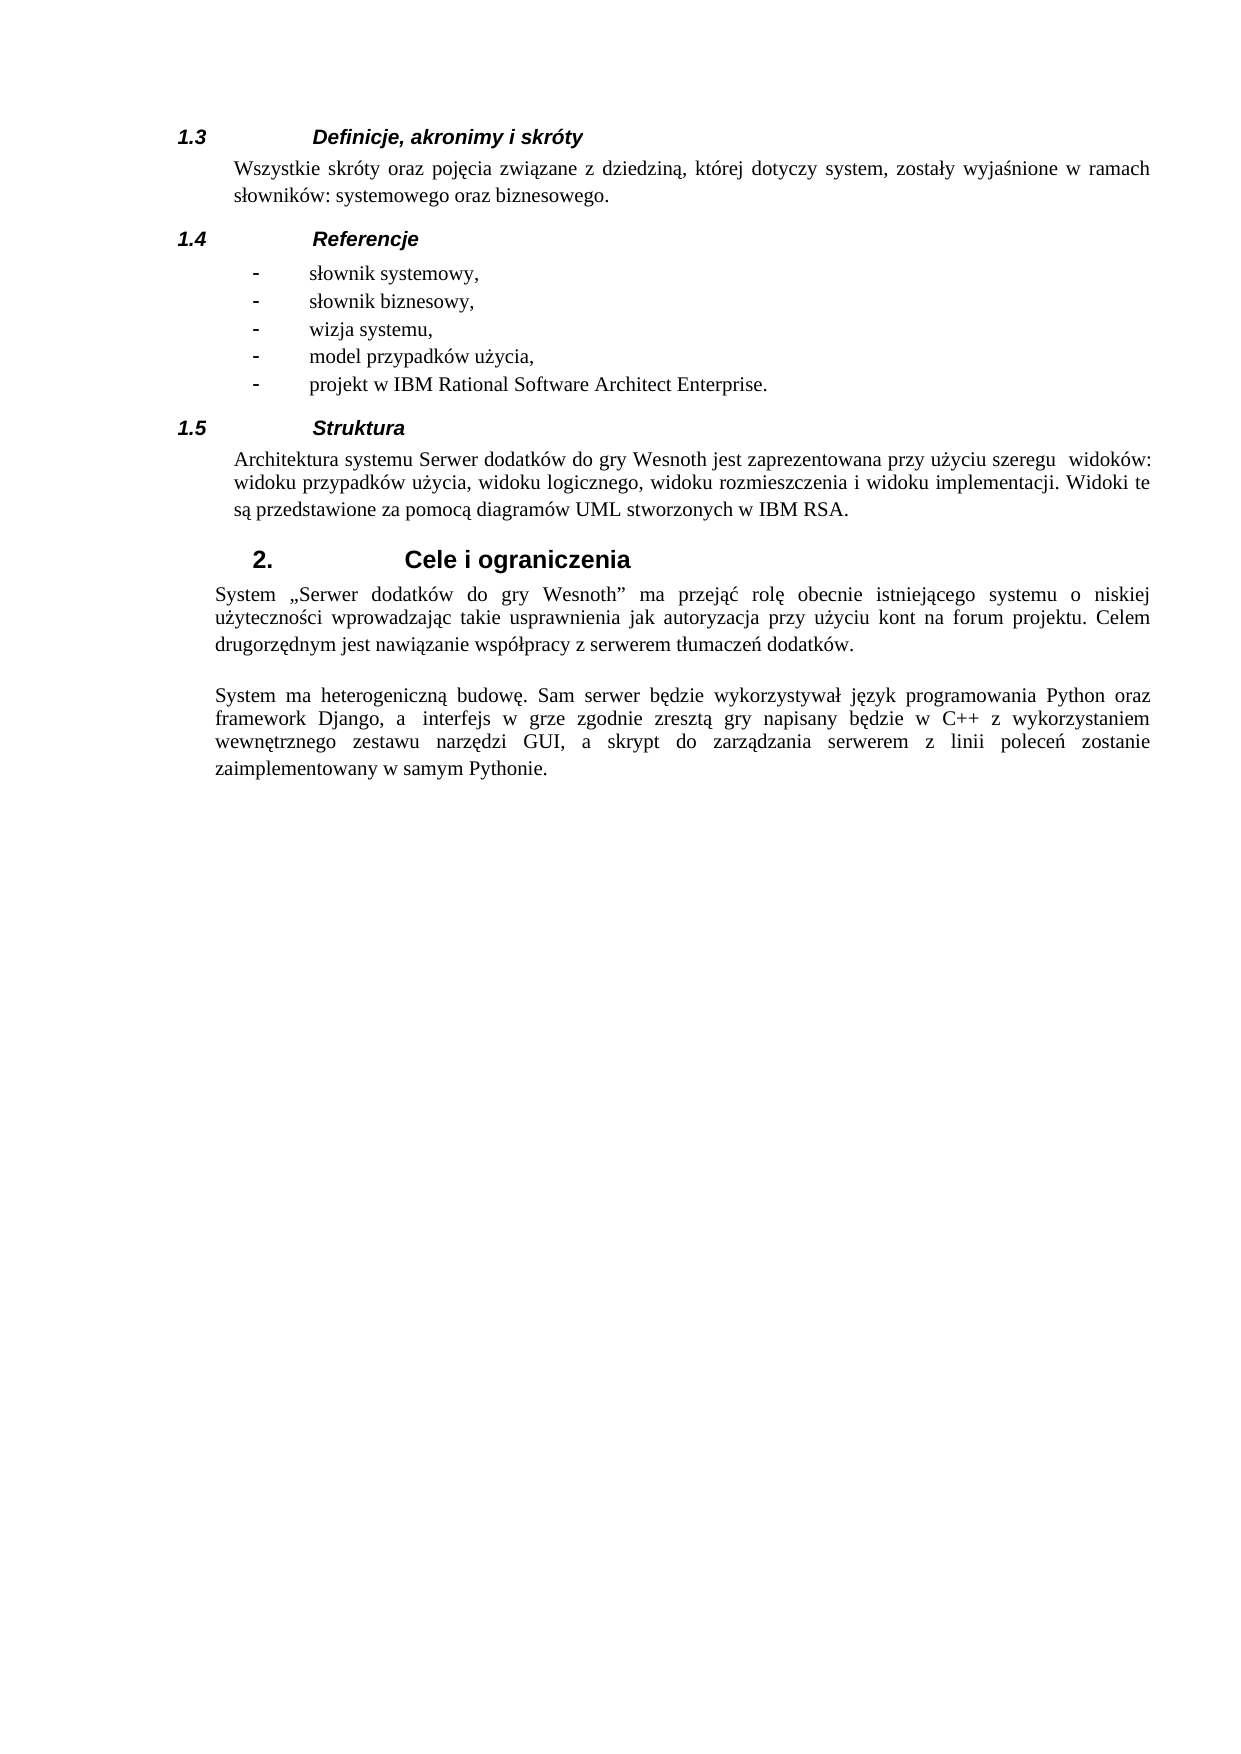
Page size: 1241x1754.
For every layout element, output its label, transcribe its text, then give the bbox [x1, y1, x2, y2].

text - słownik systemowy, [252, 258, 1152, 286]
subtitle 1.5 Struktura [177, 409, 1152, 442]
subtitle 2. Cele i ograniczenia [252, 534, 1152, 576]
text - wizja systemu, [309, 314, 433, 318]
text Architektura systemu Serwer dodatków do gry Wesnoth jest zaprezentowana przy użyciu szeregu widoków: widoku przypadków użycia, widoku logicznego, widoku rozmieszczenia i widoku implementacji. Widoki te są przedstawione za pomocą diagramów UML stworzonych w IBM RSA. [855, 494, 1152, 522]
subtitle 1.4 Referencje [312, 220, 419, 245]
subtitle 1.3 Definicje, akronimy i skróty [312, 118, 583, 143]
text - projekt w IBM Rational Software Architect Enterprise. [774, 369, 1152, 397]
text - projekt w IBM Rational Software Architect Enterprise. [309, 369, 768, 373]
text - wizja systemu, [439, 314, 1152, 342]
text - słownik biznesowy, [481, 286, 1152, 314]
subtitle 1.3 Definicje, akronimy i skróty [591, 118, 1152, 150]
text [561, 342, 1152, 369]
text System „Serwer dodatków do gry Wesnoth” ma przejąć rolę obecnie istniejącego systemu o niskiej użyteczności wprowadzając takie usprawnienia jak autoryzacja przy użyciu kont na forum projektu. Celem drugorzędnym jest nawiązanie współpracy z serwerem tłumaczeń dodatków. [215, 629, 855, 656]
text System „Serwer dodatków do gry Wesnoth” ma przejąć rolę obecnie istniejącego systemu o niskiej użyteczności wprowadzając takie usprawnienia jak autoryzacja przy użyciu kont na forum projektu. Celem drugorzędnym jest nawiązanie współpracy z serwerem tłumaczeń dodatków. [861, 629, 1152, 656]
text - model przypadków użycia, [309, 342, 555, 369]
text System ma heterogeniczną budowę. Sam serwer będzie wykorzystywał język programowania Python oraz framework Django, a interfejs w grze zgodnie zresztą gry napisany będzie w C++ z wykorzystaniem wewnętrznego zestawu narzędzi GUI, a skrypt do zarządzania serwerem z linii poleceń zostanie zaimplementowany w samym Pythonie. [215, 753, 1152, 781]
text Wszystkie skróty oraz pojęcia związane z dziedziną, której dotyczy system, zostały wyjaśnione w ramach słowników: systemowego oraz biznesowego. [616, 180, 1152, 207]
text Architektura systemu Serwer dodatków do gry Wesnoth jest zaprezentowana przy użyciu szeregu widoków: widoku przypadków użycia, widoku logicznego, widoku rozmieszczenia i widoku implementacji. Widoki te są przedstawione za pomocą diagramów UML stworzonych w IBM RSA. [233, 480, 849, 522]
text - słownik biznesowy, [309, 286, 475, 290]
text Wszystkie skróty oraz pojęcia związane z dziedziną, której dotyczy system, zostały wyjaśnione w ramach słowników: systemowego oraz biznesowego. [233, 162, 610, 207]
subtitle 1.4 Referencje [426, 220, 1152, 252]
